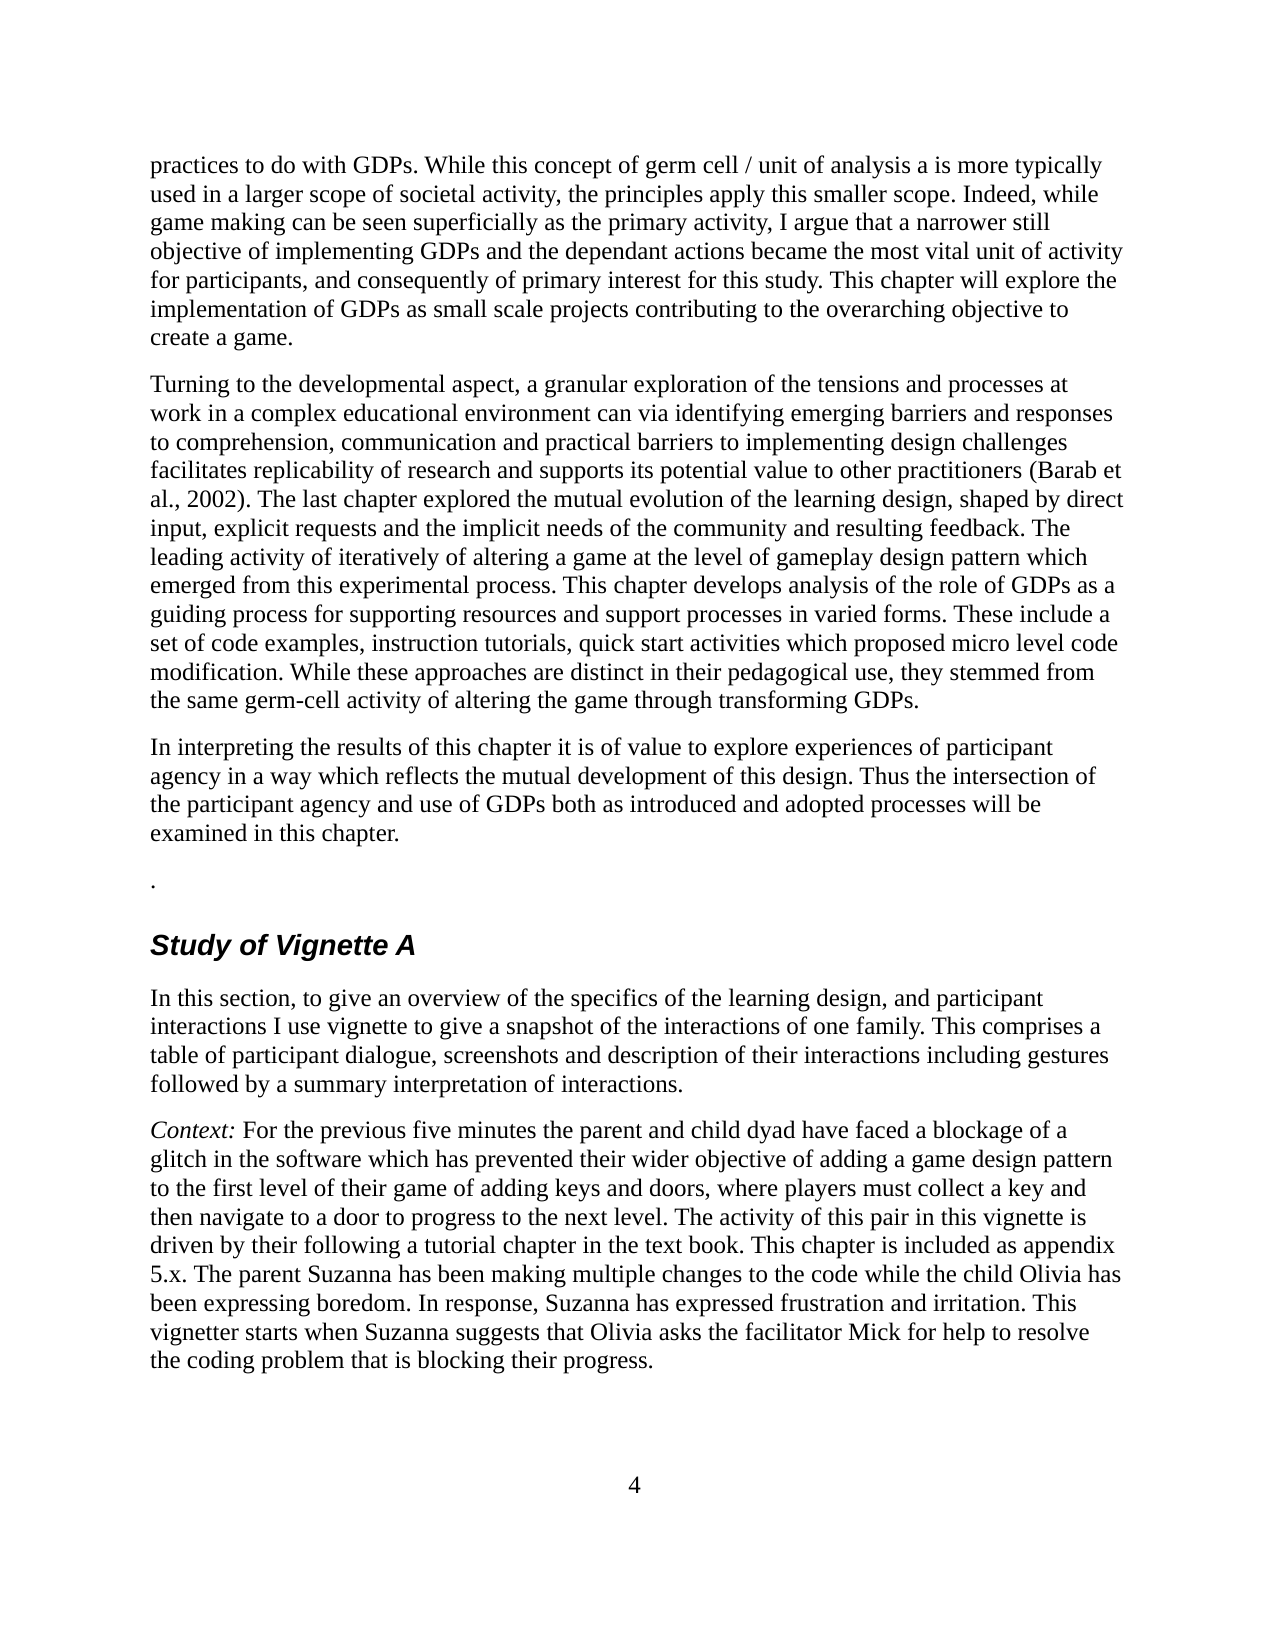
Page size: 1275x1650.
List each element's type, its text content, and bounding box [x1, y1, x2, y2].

text In this section, to give an overview of the specifics of the learning design, and participant interactions I use vignette to give a snapshot of the interactions of one family. This comprises a table of participant dialogue, screenshots and description of their interactions including gestures followed by a summary interpretation of interactions. [150, 983, 1125, 1098]
text practices to do with GDPs. While this concept of germ cell / unit of analysis a is more typically used in a larger scope of societal activity, the principles apply this smaller scope. Indeed, while game making can be seen superficially as the primary activity, I argue that a narrower still objective of implementing GDPs and the dependant actions became the most vital unit of activity for participants, and consequently of primary interest for this study. This chapter will explore the implementation of GDPs as small scale projects contributing to the overarching objective to create a game. [150, 150, 1125, 351]
subtitle Study of Vignette A [150, 928, 1125, 961]
text Context: For the previous five minutes the parent and child dyad have faced a blockage of a glitch in the software which has prevented their wider objective of adding a game design pattern to the first level of their game of adding keys and doors, where players must collect a key and then navigate to a door to progress to the next level. The activity of this pair in this vignette is driven by their following a tutorial chapter in the text book. This chapter is included as appendix 5.x. The parent Suzanna has been making multiple changes to the code while the child Olivia has been expressing boredom. In response, Suzanna has expressed frustration and irritation. This vignetter starts when Suzanna suggests that Olivia asks the facilitator Mick for help to resolve the coding problem that is blocking their progress. [150, 1116, 1125, 1374]
text Turning to the developmental aspect, a granular exploration of the tensions and processes at work in a complex educational environment can via identifying emerging barriers and responses to comprehension, communication and practical barriers to implementing design challenges facilitates replicability of research and supports its potential value to other practitioners (Barab et al., 2002). The last chapter explored the mutual evolution of the learning design, shaped by direct input, explicit requests and the implicit needs of the community and resulting feedback. The leading activity of iteratively of altering a game at the level of gameplay design pattern which emerged from this experimental process. This chapter develops analysis of the role of GDPs as a guiding process for supporting resources and support processes in varied forms. These include a set of code examples, instruction tutorials, quick start activities which proposed micro level code modification. While these approaches are distinct in their pedagogical use, they stemmed from the same germ-cell activity of altering the game through transforming GDPs. [150, 369, 1125, 714]
text In interpreting the results of this chapter it is of value to explore experiences of participant agency in a way which reflects the mutual development of this design. Thus the intersection of the participant agency and use of GDPs both as introduced and adopted processes will be examined in this chapter. [150, 732, 1125, 847]
text . [150, 865, 1125, 894]
